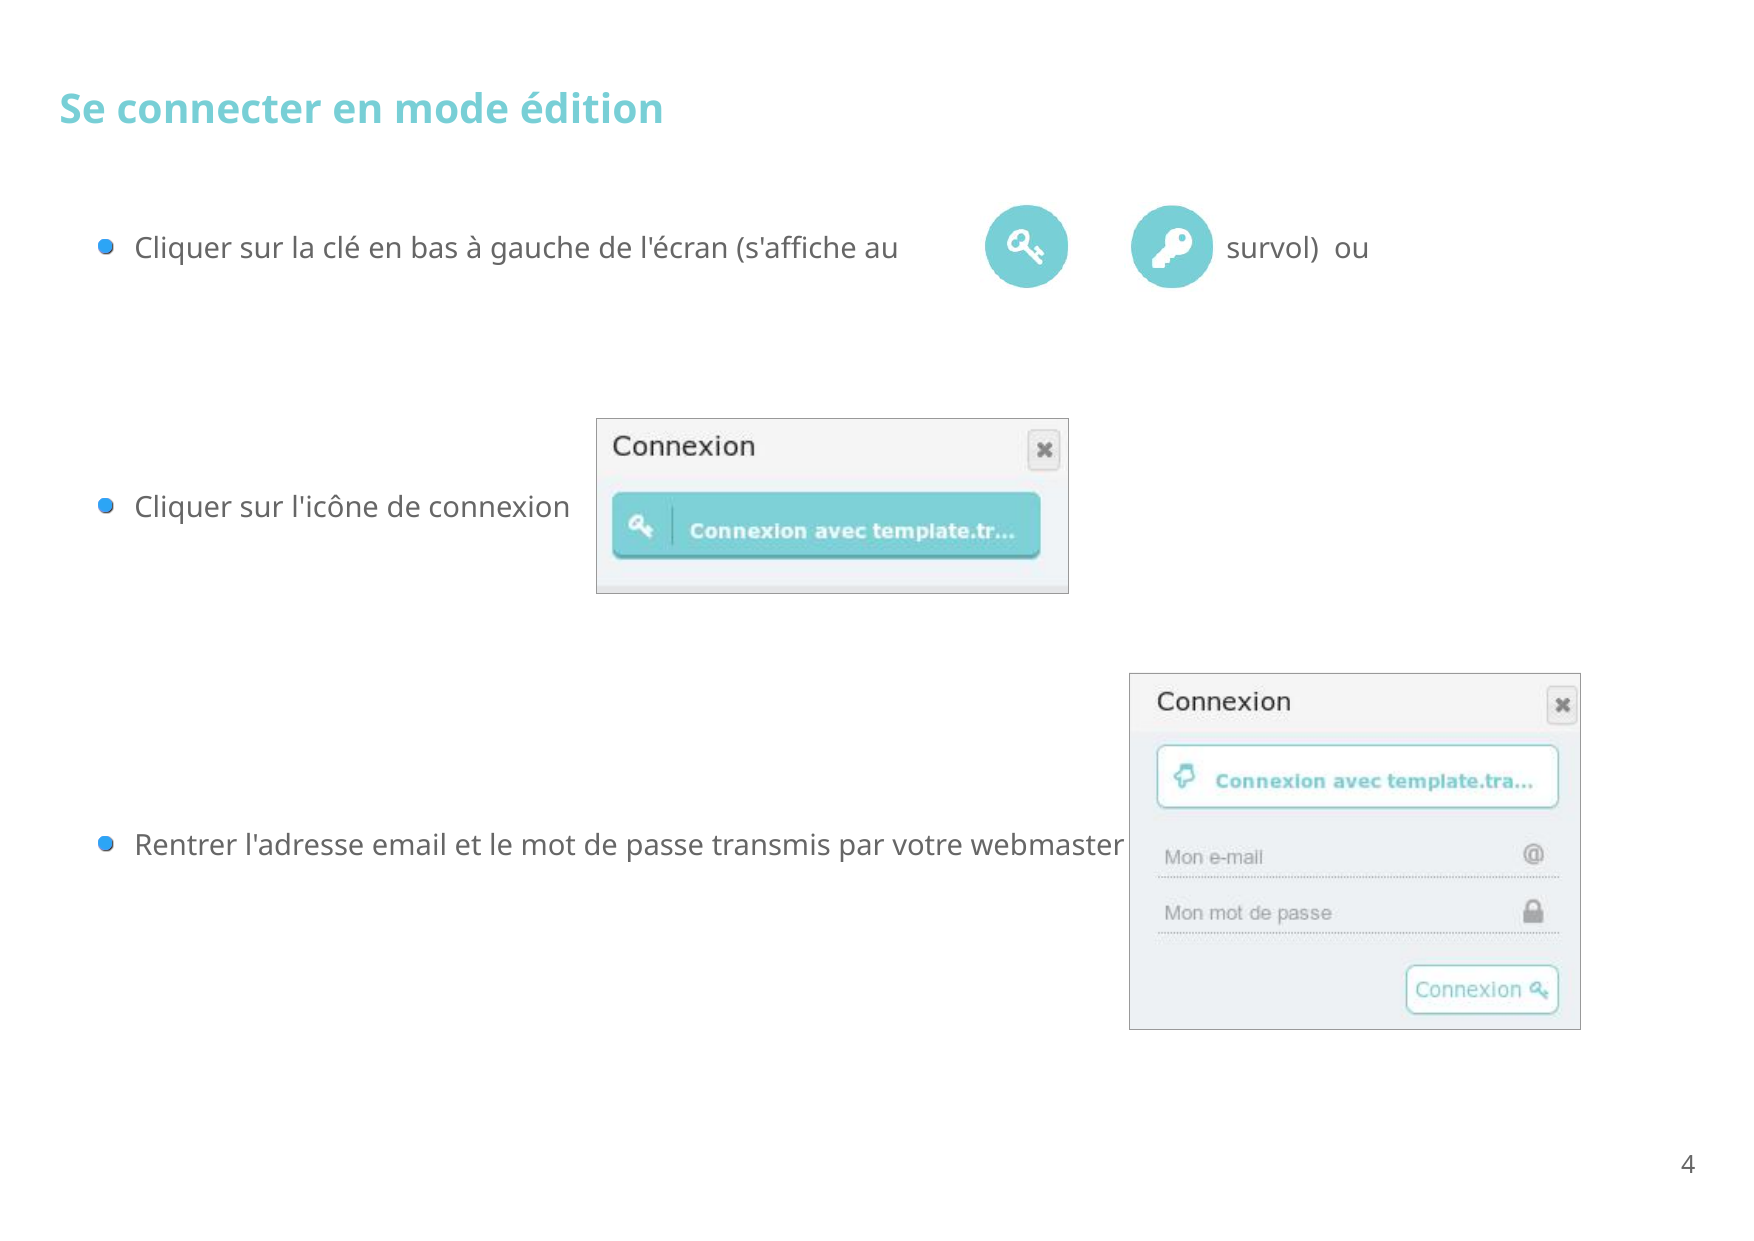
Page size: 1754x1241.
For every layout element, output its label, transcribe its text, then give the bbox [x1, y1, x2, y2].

list Rentrer l'adresse email et le mot de passe transmis par votre webmaster [97, 824, 1129, 864]
list [1072, 227, 1124, 267]
list Cliquer sur la clé en bas à gauche de l'écran (s'affiche au [97, 227, 980, 267]
list Cliquer sur l'icône de connexion [97, 486, 596, 526]
picture [1130, 674, 1580, 1029]
picture [97, 497, 115, 515]
picture [97, 238, 115, 256]
list [1069, 486, 1695, 526]
picture [1124, 202, 1217, 292]
picture [97, 835, 115, 853]
picture [597, 419, 1068, 593]
list survol) ou [1217, 227, 1695, 267]
subtitle Se connecter en mode édition [59, 80, 1695, 136]
picture [980, 202, 1072, 289]
list [1581, 824, 1695, 864]
